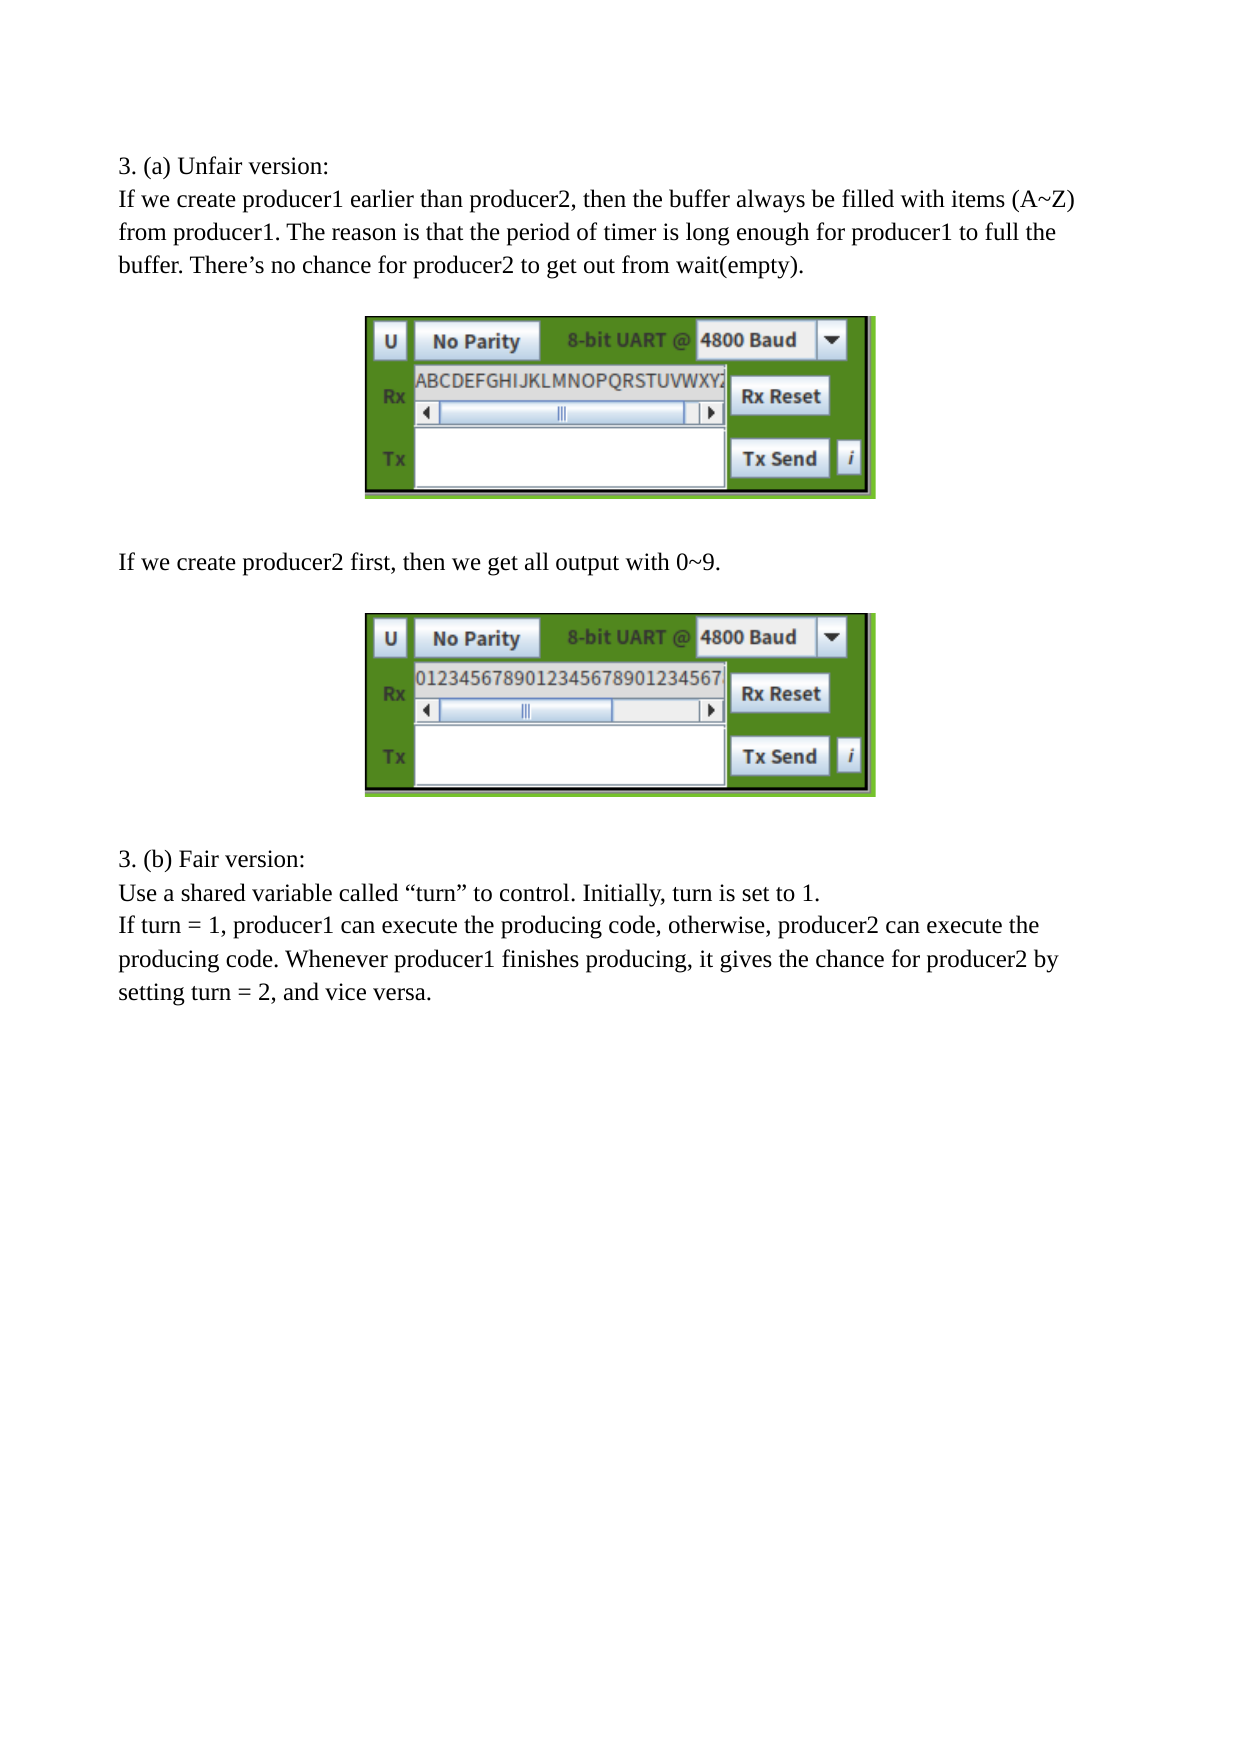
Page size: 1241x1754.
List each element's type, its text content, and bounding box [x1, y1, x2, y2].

text If we create producer1 earlier than producer2, then the buffer always be filled with items (A~Z) from producer1. The reason is that the period of timer is long enough for producer1 to full the buffer. There’s no chance for producer2 to get out from wait(empty). [118, 184, 1122, 279]
picture [364, 613, 876, 797]
text Use a shared variable called “turn” to control. Initially, turn is set to 1. [118, 878, 1122, 906]
text 3. (b) Fair version: [118, 844, 1122, 873]
picture [364, 316, 876, 499]
text 3. (a) Unfair version: [118, 151, 1122, 180]
text If we create producer2 first, then we get all output with 0~9. [118, 547, 1122, 576]
text If turn = 1, producer1 can execute the producing code, otherwise, producer2 can execute the producing code. Whenever producer1 finishes producing, it gives the chance for producer2 by setting turn = 2, and vice versa. [118, 911, 1122, 1005]
